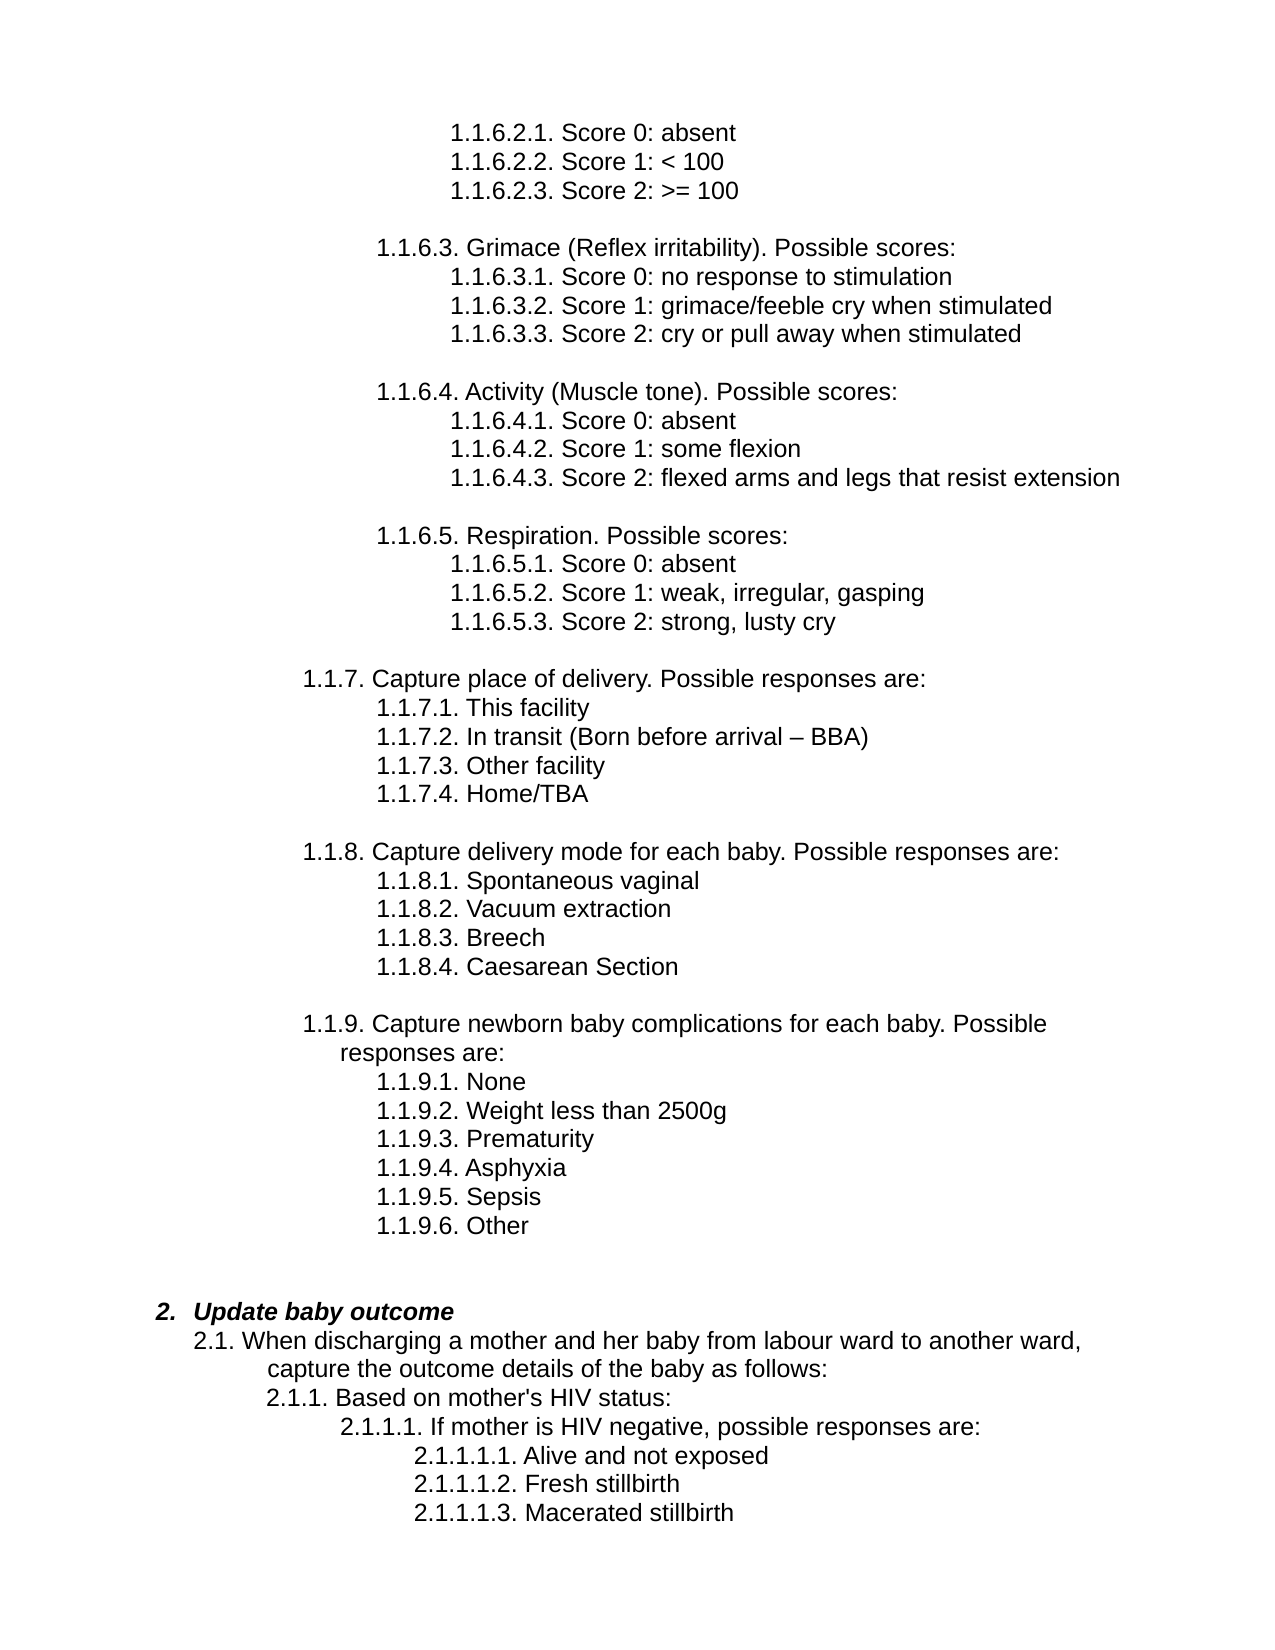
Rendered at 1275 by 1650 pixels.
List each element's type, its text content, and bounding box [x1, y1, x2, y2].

text 2.1.1.1.3. Macerated stillbirth [413, 1498, 1157, 1527]
text 1.1.6.5. Respiration. Possible scores: [376, 521, 1157, 549]
text 1.1.8.3. Breech [376, 923, 1157, 952]
text 1.1.7.3. Other facility [376, 751, 1157, 779]
text 1.1.6.2.1. Score 0: absent [450, 118, 1157, 147]
text 1.1.6.3.3. Score 2: cry or pull away when stimulated [450, 319, 1157, 348]
text 1.1.9. Capture newborn baby complications for each baby. Possible responses are: [302, 1009, 1157, 1067]
text 1.1.9.4. Asphyxia [376, 1153, 1157, 1182]
text 1.1.6.4.1. Score 0: absent [450, 406, 1157, 434]
text 2.1.1. Based on mother's HIV status: [266, 1383, 1157, 1412]
text 1.1.6.5.3. Score 2: strong, lusty cry [450, 607, 1157, 636]
text 1.1.6.3. Grimace (Reflex irritability). Possible scores: [376, 233, 1157, 262]
text 1.1.7.1. This facility [376, 693, 1157, 722]
text 1.1.8.2. Vacuum extraction [376, 894, 1157, 923]
text 1.1.9.1. None [376, 1067, 1157, 1096]
text 1.1.8.4. Caesarean Section [376, 952, 1157, 981]
text 1.1.6.3.1. Score 0: no response to stimulation [450, 262, 1157, 291]
text 1.1.8.1. Spontaneous vaginal [376, 866, 1157, 894]
text 1.1.6.2.2. Score 1: < 100 [450, 147, 1157, 176]
text 2.1.1.1.1. Alive and not exposed [413, 1441, 1157, 1469]
text 2.1.1.1.2. Fresh stillbirth [413, 1469, 1157, 1498]
text 1.1.9.2. Weight less than 2500g [376, 1096, 1157, 1124]
text 1.1.9.3. Prematurity [376, 1124, 1157, 1153]
text 1.1.6.2.3. Score 2: >= 100 [450, 176, 1157, 204]
text 2.1.1.1. If mother is HIV negative, possible responses are: [340, 1412, 1157, 1441]
text 1.1.6.4.2. Score 1: some flexion [450, 434, 1157, 463]
text 1.1.6.4. Activity (Muscle tone). Possible scores: [376, 377, 1157, 406]
text 1.1.6.4.3. Score 2: flexed arms and legs that resist extension [450, 463, 1157, 492]
text 1.1.9.6. Other [376, 1211, 1157, 1239]
text 1.1.7. Capture place of delivery. Possible responses are: [302, 664, 1157, 693]
text 1.1.6.5.2. Score 1: weak, irregular, gasping [450, 578, 1157, 607]
text 1.1.6.5.1. Score 0: absent [450, 549, 1157, 578]
text 1.1.7.2. In transit (Born before arrival – BBA) [376, 722, 1157, 751]
text 1.1.8. Capture delivery mode for each baby. Possible responses are: [302, 837, 1157, 866]
list Update baby outcome [156, 1297, 1157, 1326]
text 1.1.9.5. Sepsis [376, 1182, 1157, 1211]
list 2.1. When discharging a mother and her baby from labour ward to another ward, capture the outcome details of the baby as follows: [156, 1326, 1157, 1383]
text 1.1.7.4. Home/TBA [376, 779, 1157, 808]
text 1.1.6.3.2. Score 1: grimace/feeble cry when stimulated [450, 291, 1157, 319]
